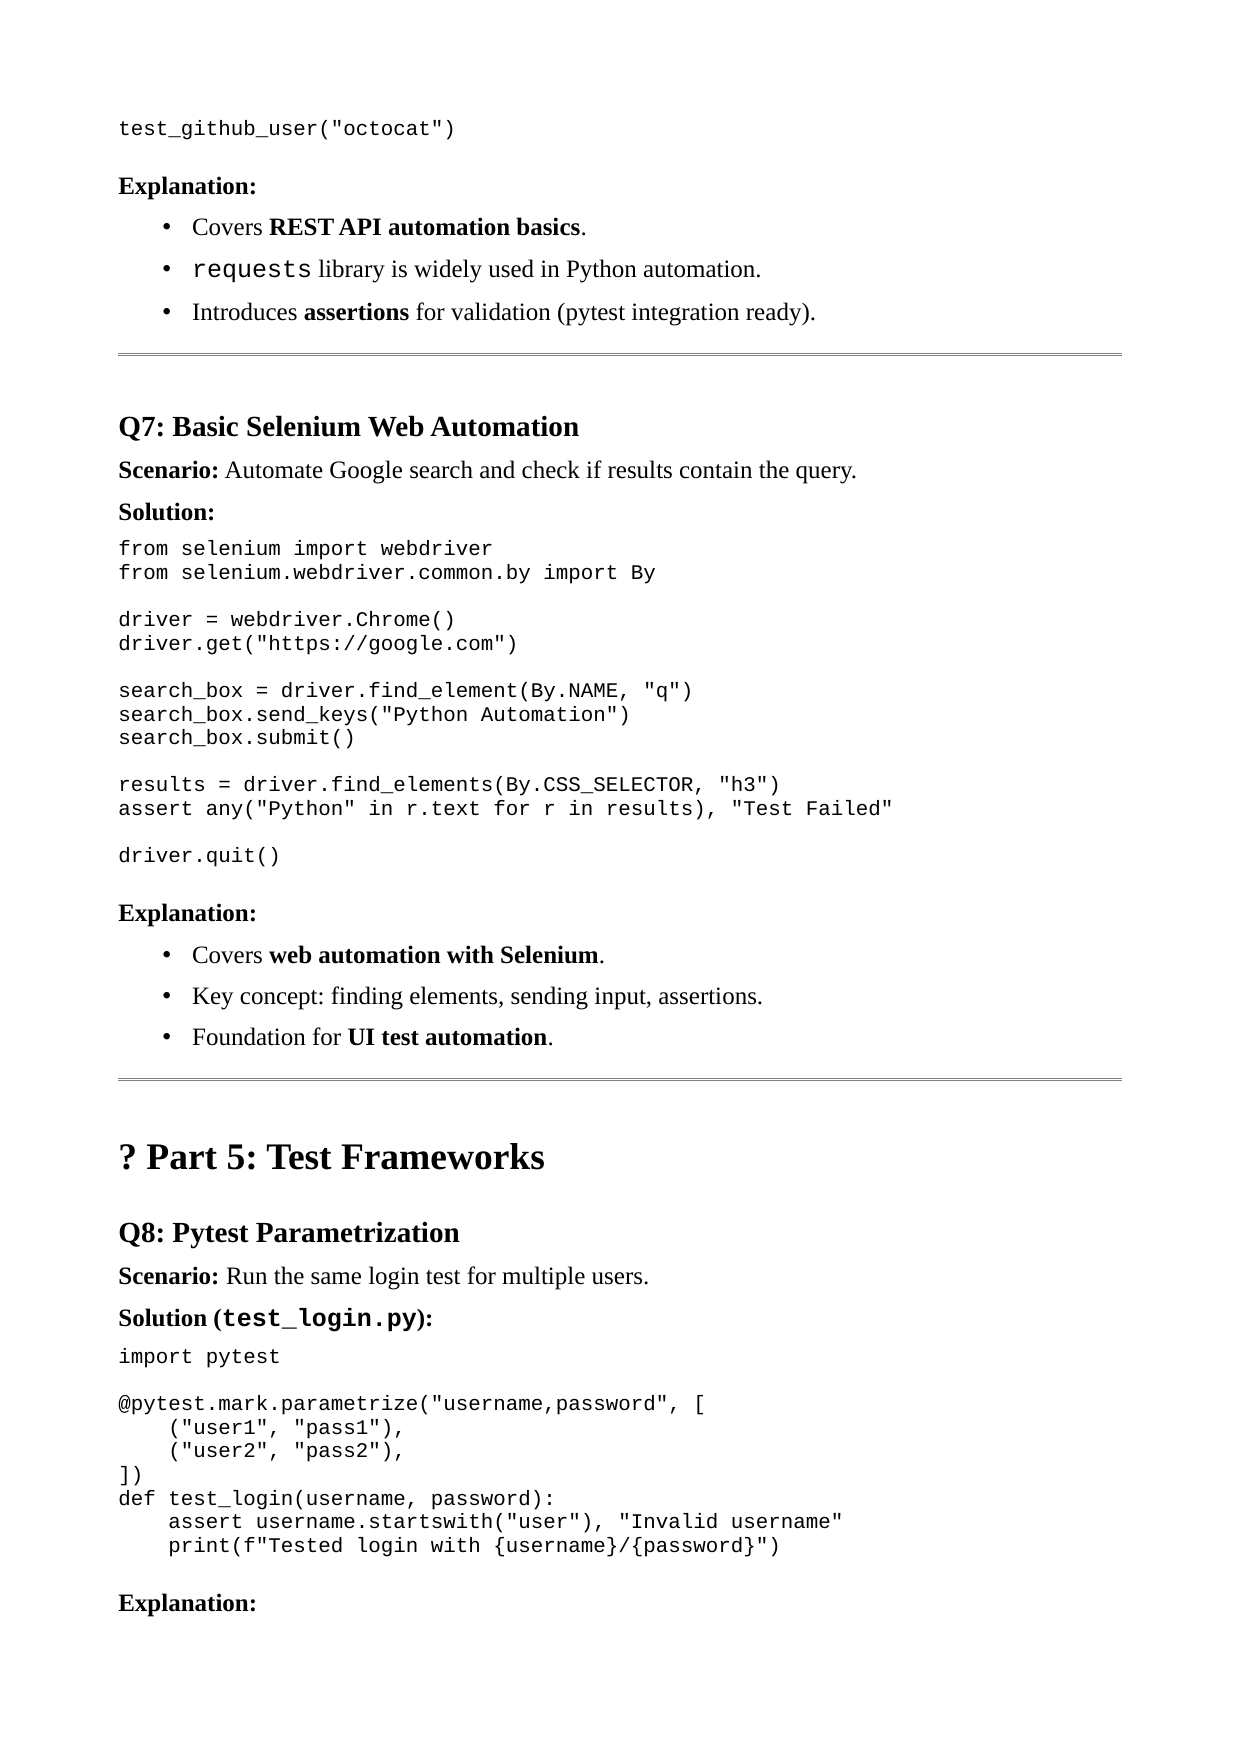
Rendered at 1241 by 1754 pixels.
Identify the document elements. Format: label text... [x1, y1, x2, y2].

text driver.get("https://google.com") [118, 633, 1122, 656]
list Key concept: finding elements, sending input, assertions. [162, 981, 1122, 1010]
text search_box = driver.find_element(By.NAME, "q") [118, 680, 1122, 703]
text search_box.submit() [118, 727, 1122, 751]
text Solution (test_login.py): [118, 1303, 1122, 1333]
text @pytest.mark.parametrize("username,password", [ [118, 1393, 1122, 1417]
list Introduces assertions for validation (pytest integration ready). [162, 297, 1122, 326]
list Covers REST API automation basics. [162, 212, 1122, 241]
text Explanation: [118, 171, 1122, 200]
subtitle ? Part 5: Test Frameworks [118, 1135, 1122, 1178]
text Scenario: Automate Google search and check if results contain the query. [118, 456, 1122, 484]
text assert username.startswith("user"), "Invalid username" [118, 1511, 1122, 1535]
text print(f"Tested login with {username}/{password}") [118, 1535, 1122, 1559]
list Covers web automation with Selenium. [162, 940, 1122, 968]
text import pytest [118, 1346, 1122, 1369]
text def test_login(username, password): [118, 1488, 1122, 1511]
text from selenium import webdriver [118, 538, 1122, 562]
text from selenium.webdriver.common.by import By [118, 562, 1122, 585]
text results = driver.find_elements(By.CSS_SELECTOR, "h3") [118, 774, 1122, 798]
text Explanation: [118, 898, 1122, 927]
text ("user2", "pass2"), [118, 1441, 1122, 1464]
text driver.quit() [118, 845, 1122, 869]
text driver = webdriver.Chrome() [118, 609, 1122, 633]
subtitle Q7: Basic Selenium Web Automation [118, 409, 1122, 443]
text test_github_user("octocat") [118, 118, 1122, 142]
text search_box.send_keys("Python Automation") [118, 703, 1122, 727]
text Solution: [118, 497, 1122, 526]
text Scenario: Run the same login test for multiple users. [118, 1261, 1122, 1290]
text assert any("Python" in r.text for r in results), "Test Failed" [118, 798, 1122, 822]
subtitle Q8: Pytest Parametrization [118, 1215, 1122, 1249]
list Foundation for UI test automation. [162, 1022, 1122, 1051]
text ]) [118, 1464, 1122, 1488]
text ("user1", "pass1"), [118, 1417, 1122, 1441]
list requests library is widely used in Python automation. [162, 254, 1122, 284]
text Explanation: [118, 1588, 1122, 1617]
